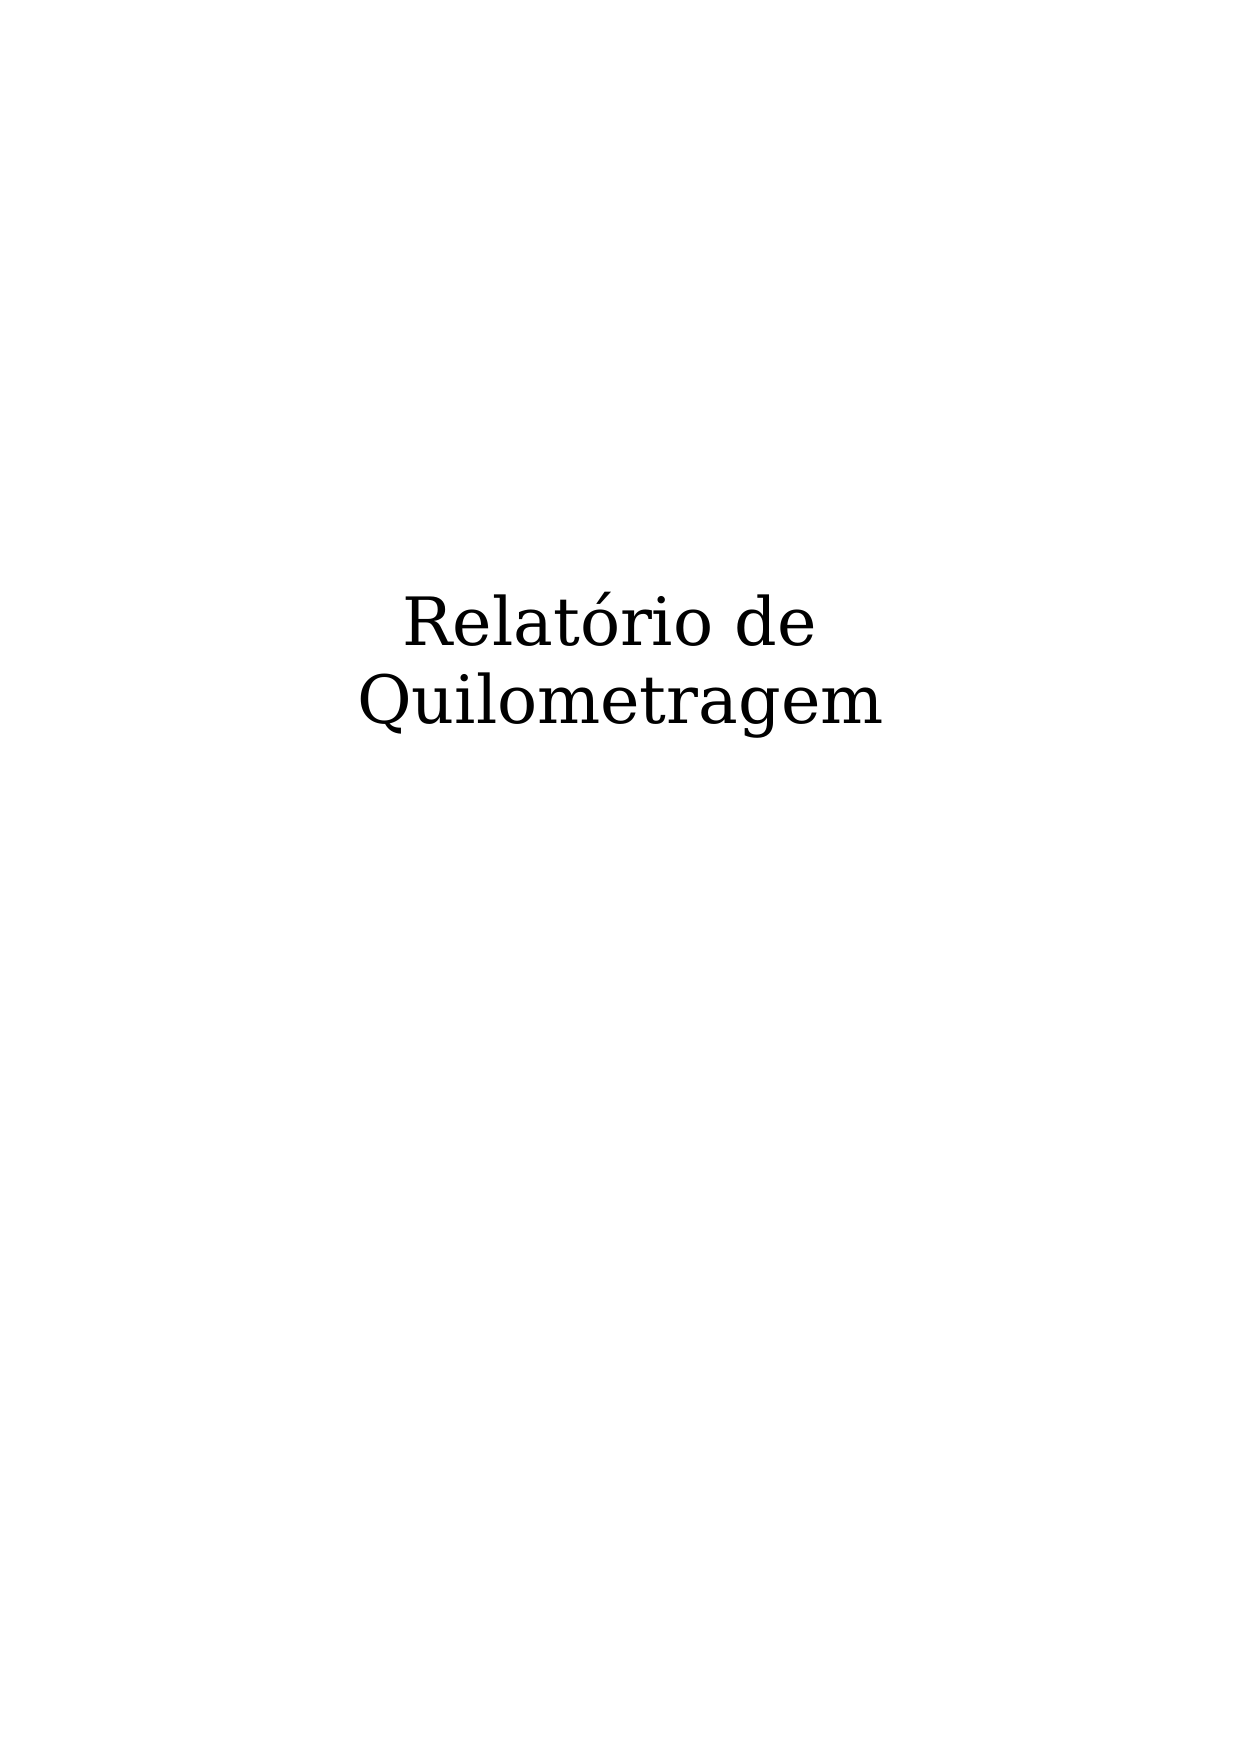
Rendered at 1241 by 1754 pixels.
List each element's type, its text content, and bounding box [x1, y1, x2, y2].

text Relatório de [118, 584, 1122, 661]
text Quilometragem [118, 661, 1122, 739]
